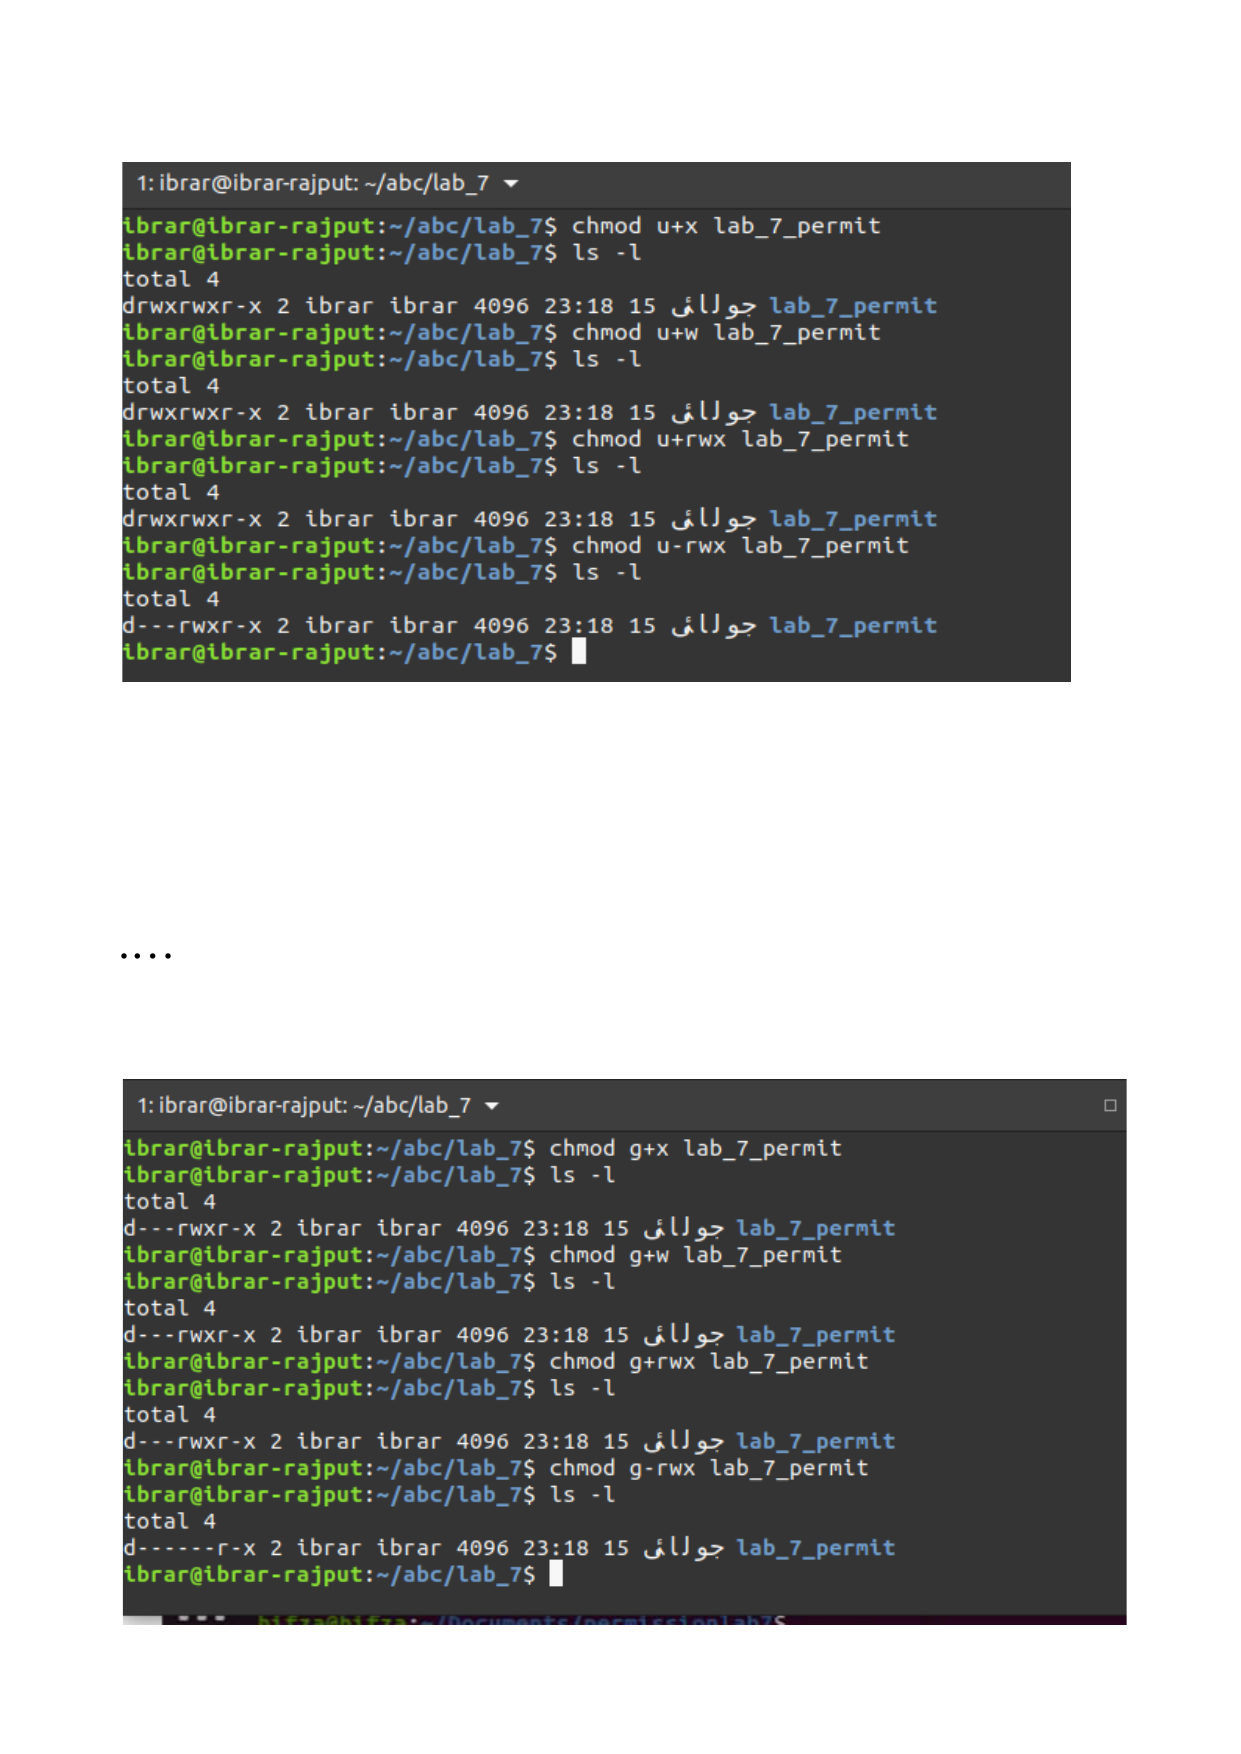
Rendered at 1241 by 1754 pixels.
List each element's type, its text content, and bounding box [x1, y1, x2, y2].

picture [122, 1079, 1127, 1625]
text .… [118, 915, 1122, 968]
picture [122, 162, 1071, 682]
